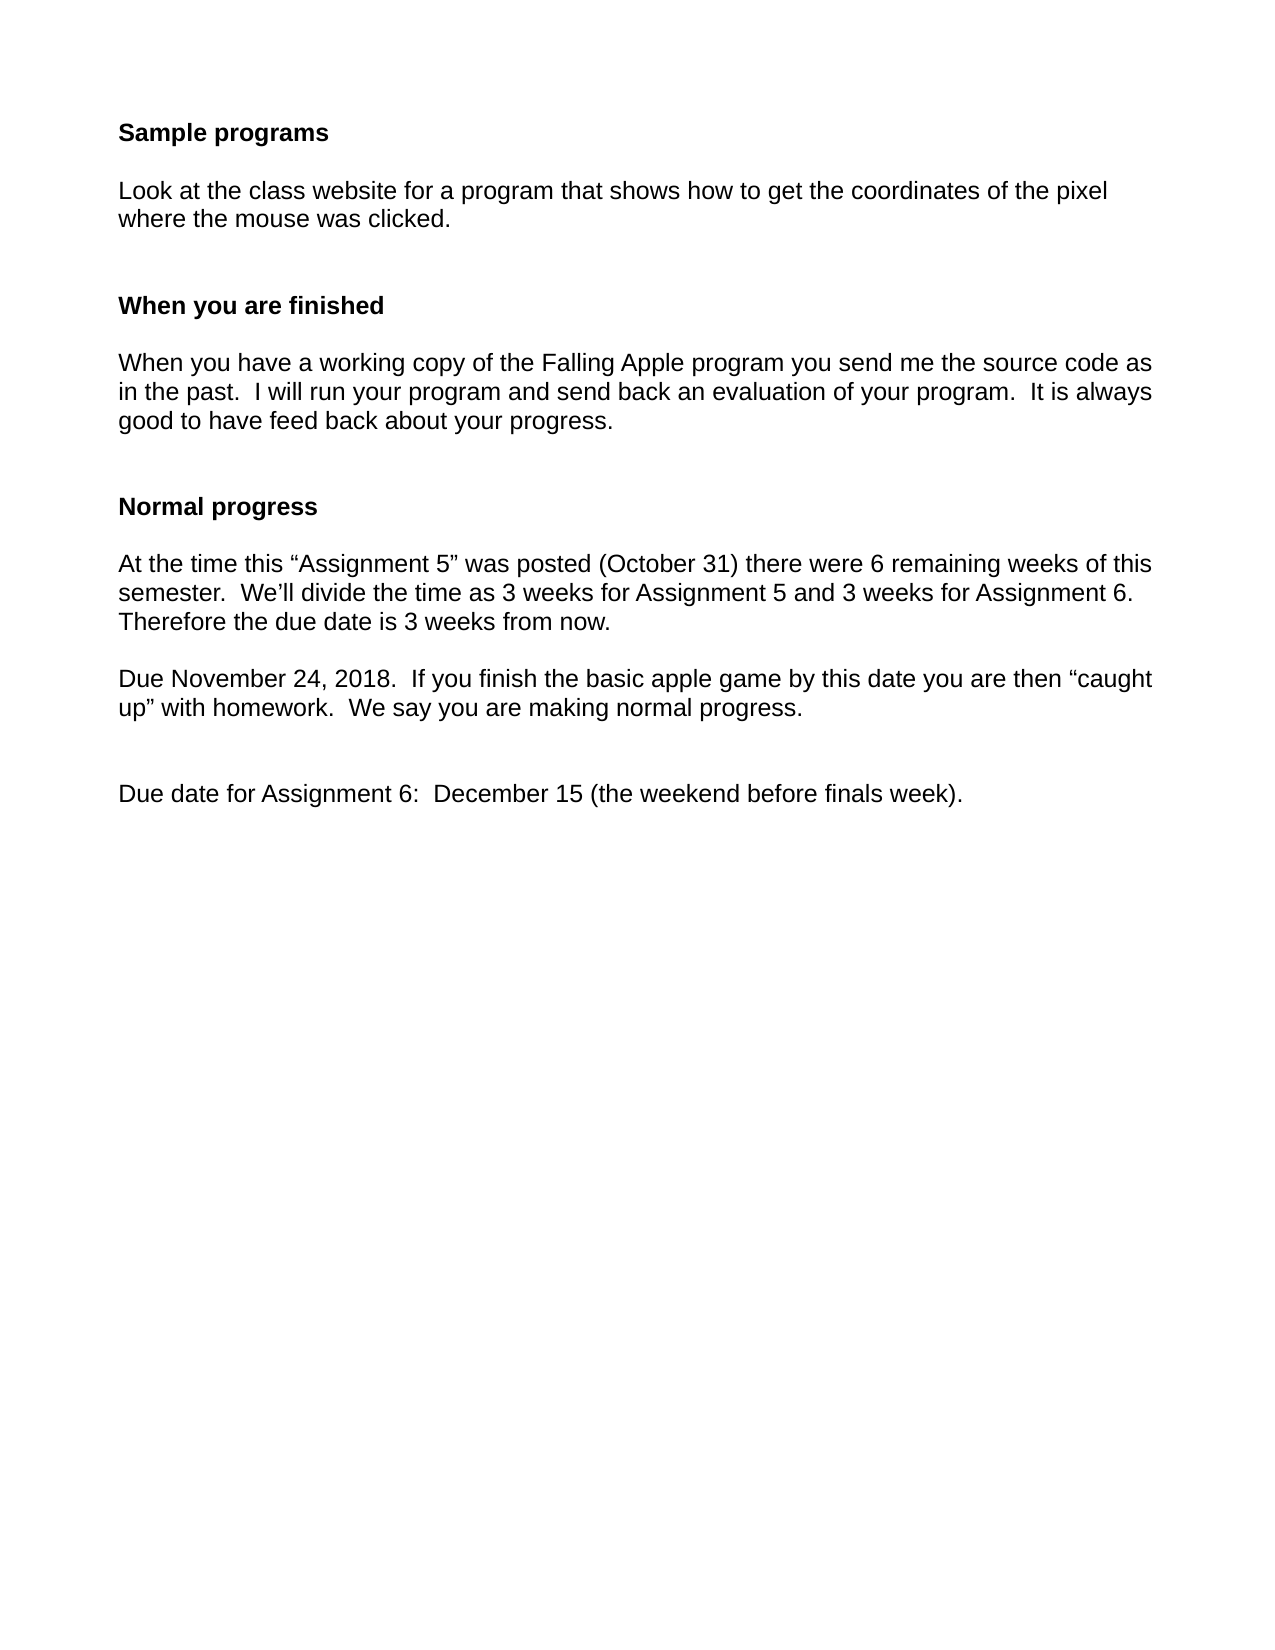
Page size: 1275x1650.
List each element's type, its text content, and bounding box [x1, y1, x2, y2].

text At the time this “Assignment 5” was posted (October 31) there were 6 remaining weeks of this semester. We’ll divide the time as 3 weeks for Assignment 5 and 3 weeks for Assignment 6. Therefore the due date is 3 weeks from now. [118, 549, 1157, 636]
text Due date for Assignment 6: December 15 (the weekend before finals week). [118, 779, 1157, 808]
text Sample programs [118, 118, 1157, 147]
text Look at the class website for a program that shows how to get the coordinates of the pixel where the mouse was clicked. [118, 176, 1157, 233]
text When you are finished [118, 291, 1157, 319]
text When you have a working copy of the Falling Apple program you send me the source code as in the past. I will run your program and send back an evaluation of your program. It is always good to have feed back about your progress. [118, 348, 1157, 434]
text Due November 24, 2018. If you finish the basic apple game by this date you are then “caught up” with homework. We say you are making normal progress. [118, 664, 1157, 722]
text Normal progress [118, 492, 1157, 521]
